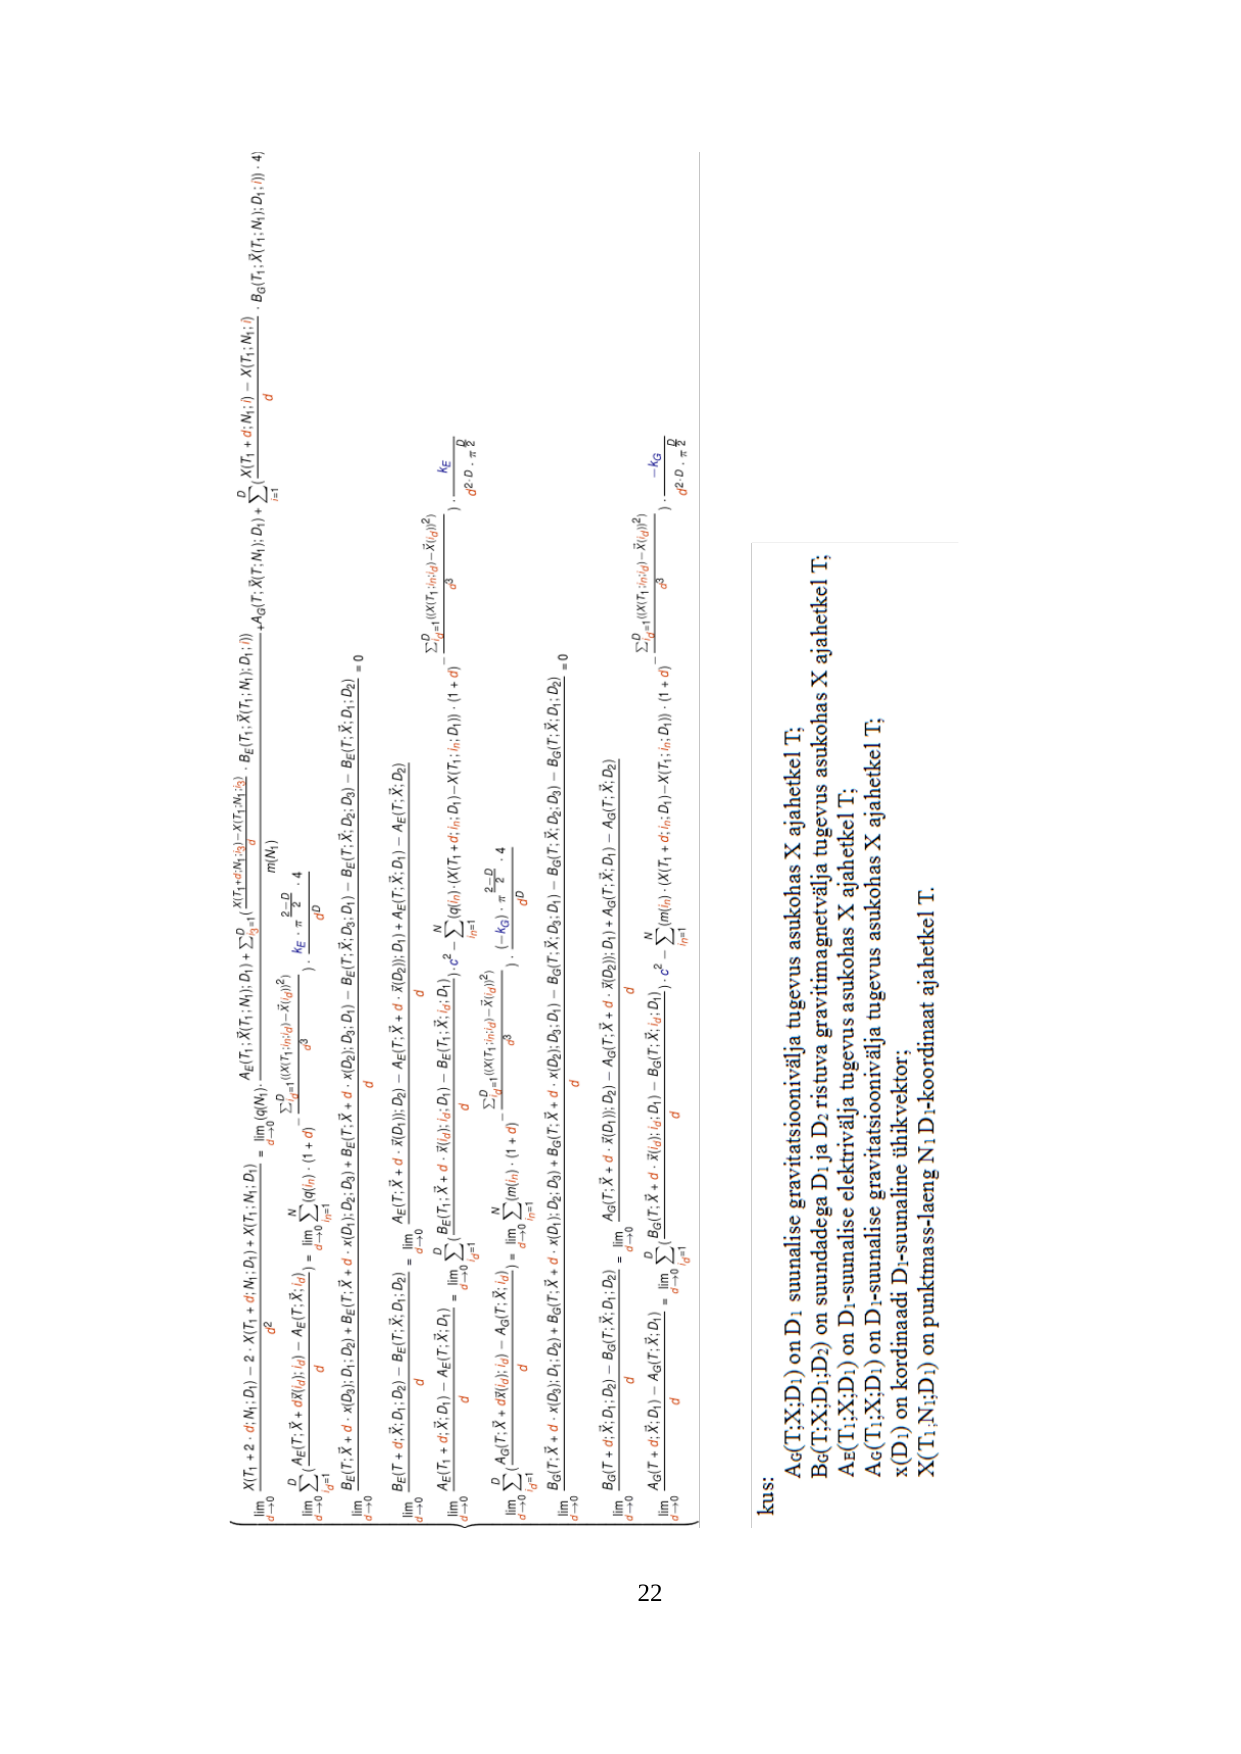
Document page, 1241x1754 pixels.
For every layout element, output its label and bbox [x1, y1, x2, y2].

picture [229, 152, 959, 1528]
